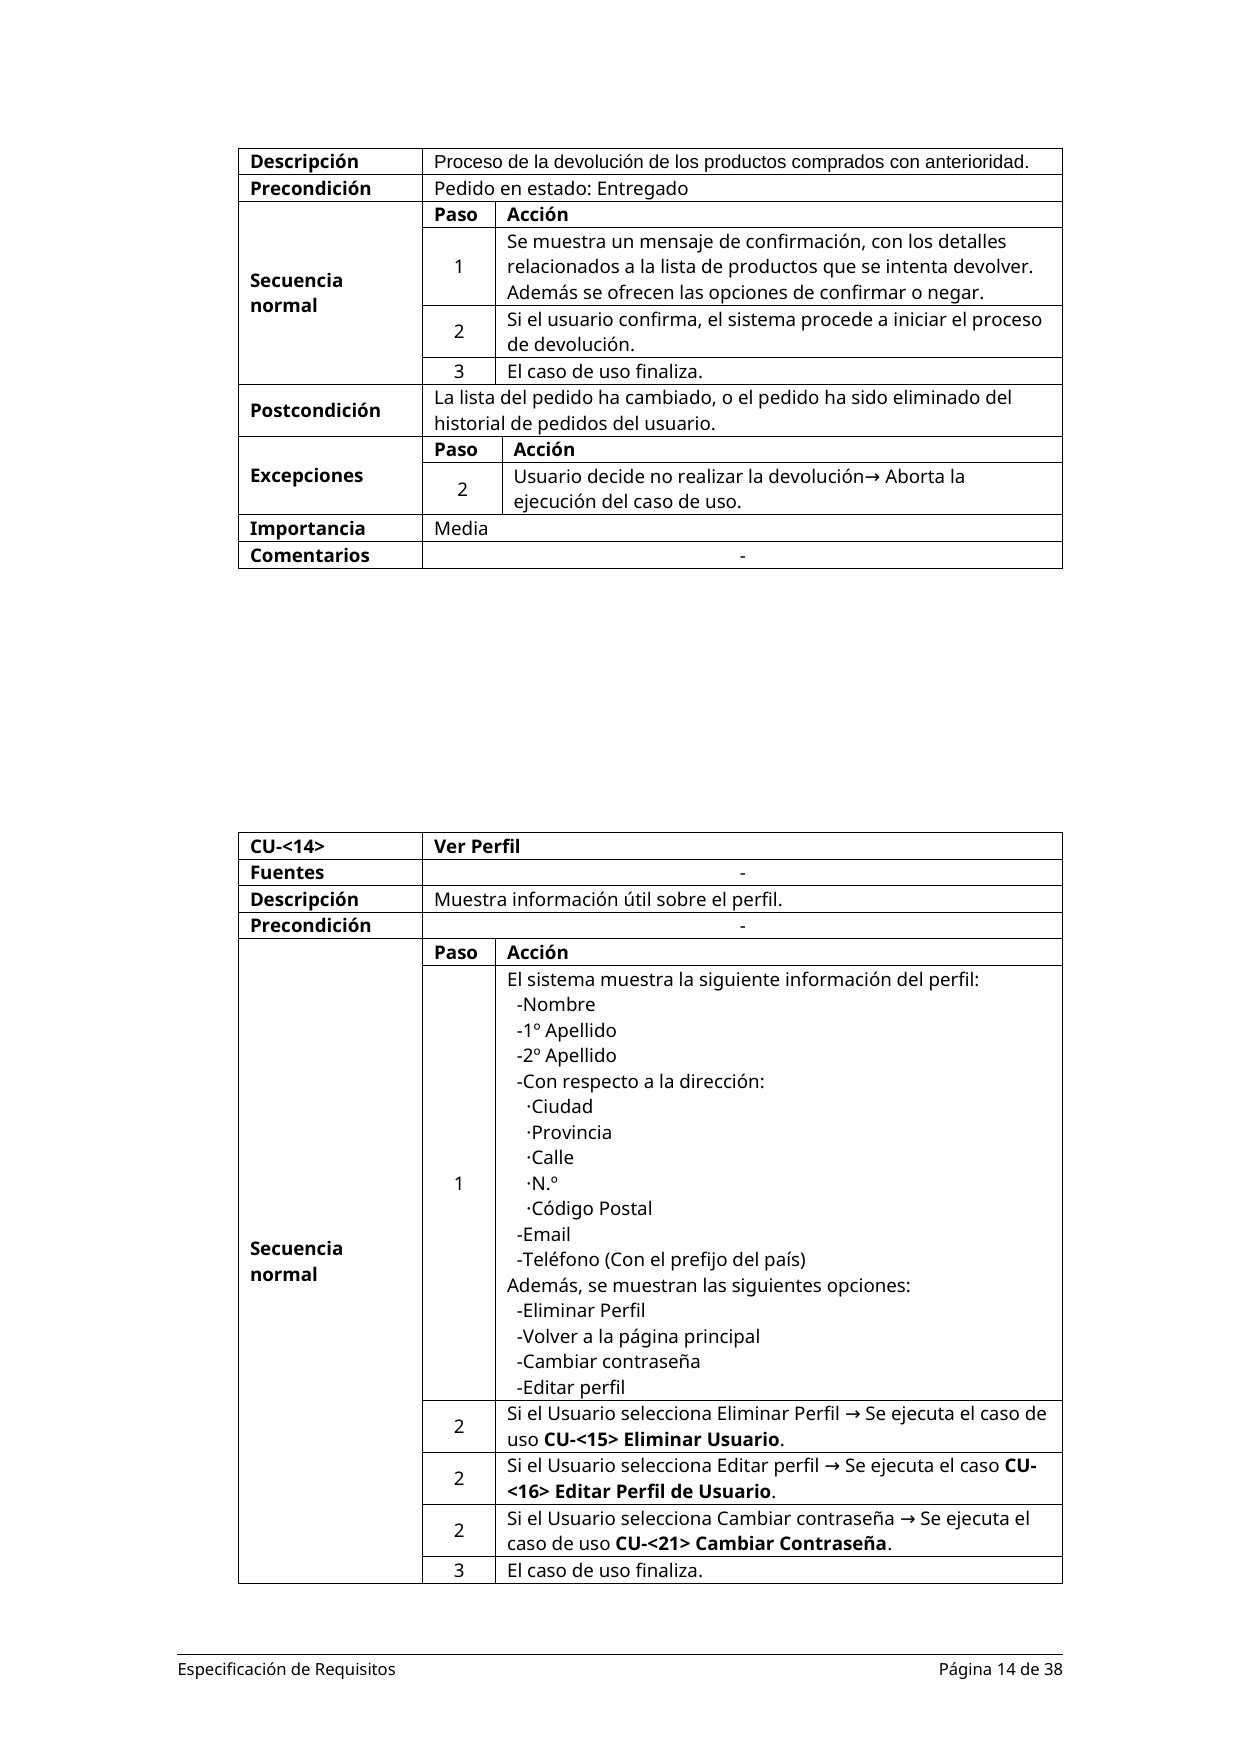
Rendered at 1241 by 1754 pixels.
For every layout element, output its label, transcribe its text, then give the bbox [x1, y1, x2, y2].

table_cell Postcondición [239, 385, 422, 436]
table_cell Secuencia normal [239, 202, 422, 383]
table_cell Excepciones [239, 437, 422, 514]
table_cell Acción [503, 437, 1062, 462]
table_cell 2 [423, 1401, 495, 1452]
table_cell Paso [423, 939, 495, 965]
table_cell Paso [423, 437, 502, 462]
table_cell Pedido en estado: Entregado [423, 175, 1062, 201]
table_cell - [423, 913, 1062, 938]
table_cell El caso de uso finaliza. [496, 1557, 1062, 1582]
table_cell 1 [423, 966, 495, 1400]
table_cell Media [423, 515, 1062, 541]
table_cell Acción [496, 202, 1062, 227]
table_cell Se muestra un mensaje de confirmación, con los detalles relacionados a la lista de productos que se intenta devolver. Además se ofrecen las opciones de confirmar o negar. [496, 228, 1062, 305]
table_cell Si el Usuario selecciona Cambiar contraseña → Se ejecuta el caso de uso CU-<21> Cambiar Contraseña. [496, 1505, 1062, 1556]
table_cell La lista del pedido ha cambiado, o el pedido ha sido eliminado del historial de pedidos del usuario. [423, 385, 1062, 436]
table_cell Comentarios [239, 542, 422, 567]
table_cell - [423, 860, 1062, 885]
table_cell Paso [423, 202, 495, 227]
table_cell 3 [423, 1557, 495, 1582]
table_cell 1 [423, 228, 495, 305]
table_cell Descripción [239, 886, 422, 912]
table_cell Muestra información útil sobre el perfil. [423, 886, 1062, 912]
table_cell El caso de uso finaliza. [496, 358, 1062, 383]
table_cell - [423, 542, 1062, 567]
table_cell Secuencia normal [239, 939, 422, 1582]
table_cell 2 [423, 306, 495, 357]
table_cell Acción [496, 939, 1062, 965]
table_cell Si el usuario confirma, el sistema procede a iniciar el proceso de devolución. [496, 306, 1062, 357]
table_header CU-<14> [239, 833, 422, 858]
table_cell Proceso de la devolución de los productos comprados con anterioridad. [423, 149, 1062, 174]
table_cell 2 [423, 1505, 495, 1556]
table_cell Descripción [239, 149, 422, 174]
table_cell Si el Usuario selecciona Editar perfil → Se ejecuta el caso CU-<16> Editar Perfil de Usuario. [496, 1453, 1062, 1504]
table_cell Usuario decide no realizar la devolución→ Aborta la ejecución del caso de uso. [503, 463, 1062, 514]
table_cell Precondición [239, 913, 422, 938]
table_cell Precondición [239, 175, 422, 201]
table_cell 3 [423, 358, 495, 383]
table_cell 2 [423, 1453, 495, 1504]
table_cell Si el Usuario selecciona Eliminar Perfil → Se ejecuta el caso de uso CU-<15> Eliminar Usuario. [496, 1401, 1062, 1452]
table_cell El sistema muestra la siguiente información del perfil: -Nombre -1º Apellido -2º Apellido -Con respecto a la dirección: ·Ciudad ·Provincia ·Calle ·N.º ·Código Postal -Email -Teléfono (Con el prefijo del país) Además, se muestran las siguientes opciones: -Eliminar Perfil -Volver a la página principal -Cambiar contraseña -Editar perfil [496, 966, 1062, 1400]
table_cell 2 [423, 463, 502, 514]
table_cell Importancia [239, 515, 422, 541]
table_header Ver Perfil [423, 833, 1062, 858]
table_cell Fuentes [239, 860, 422, 885]
